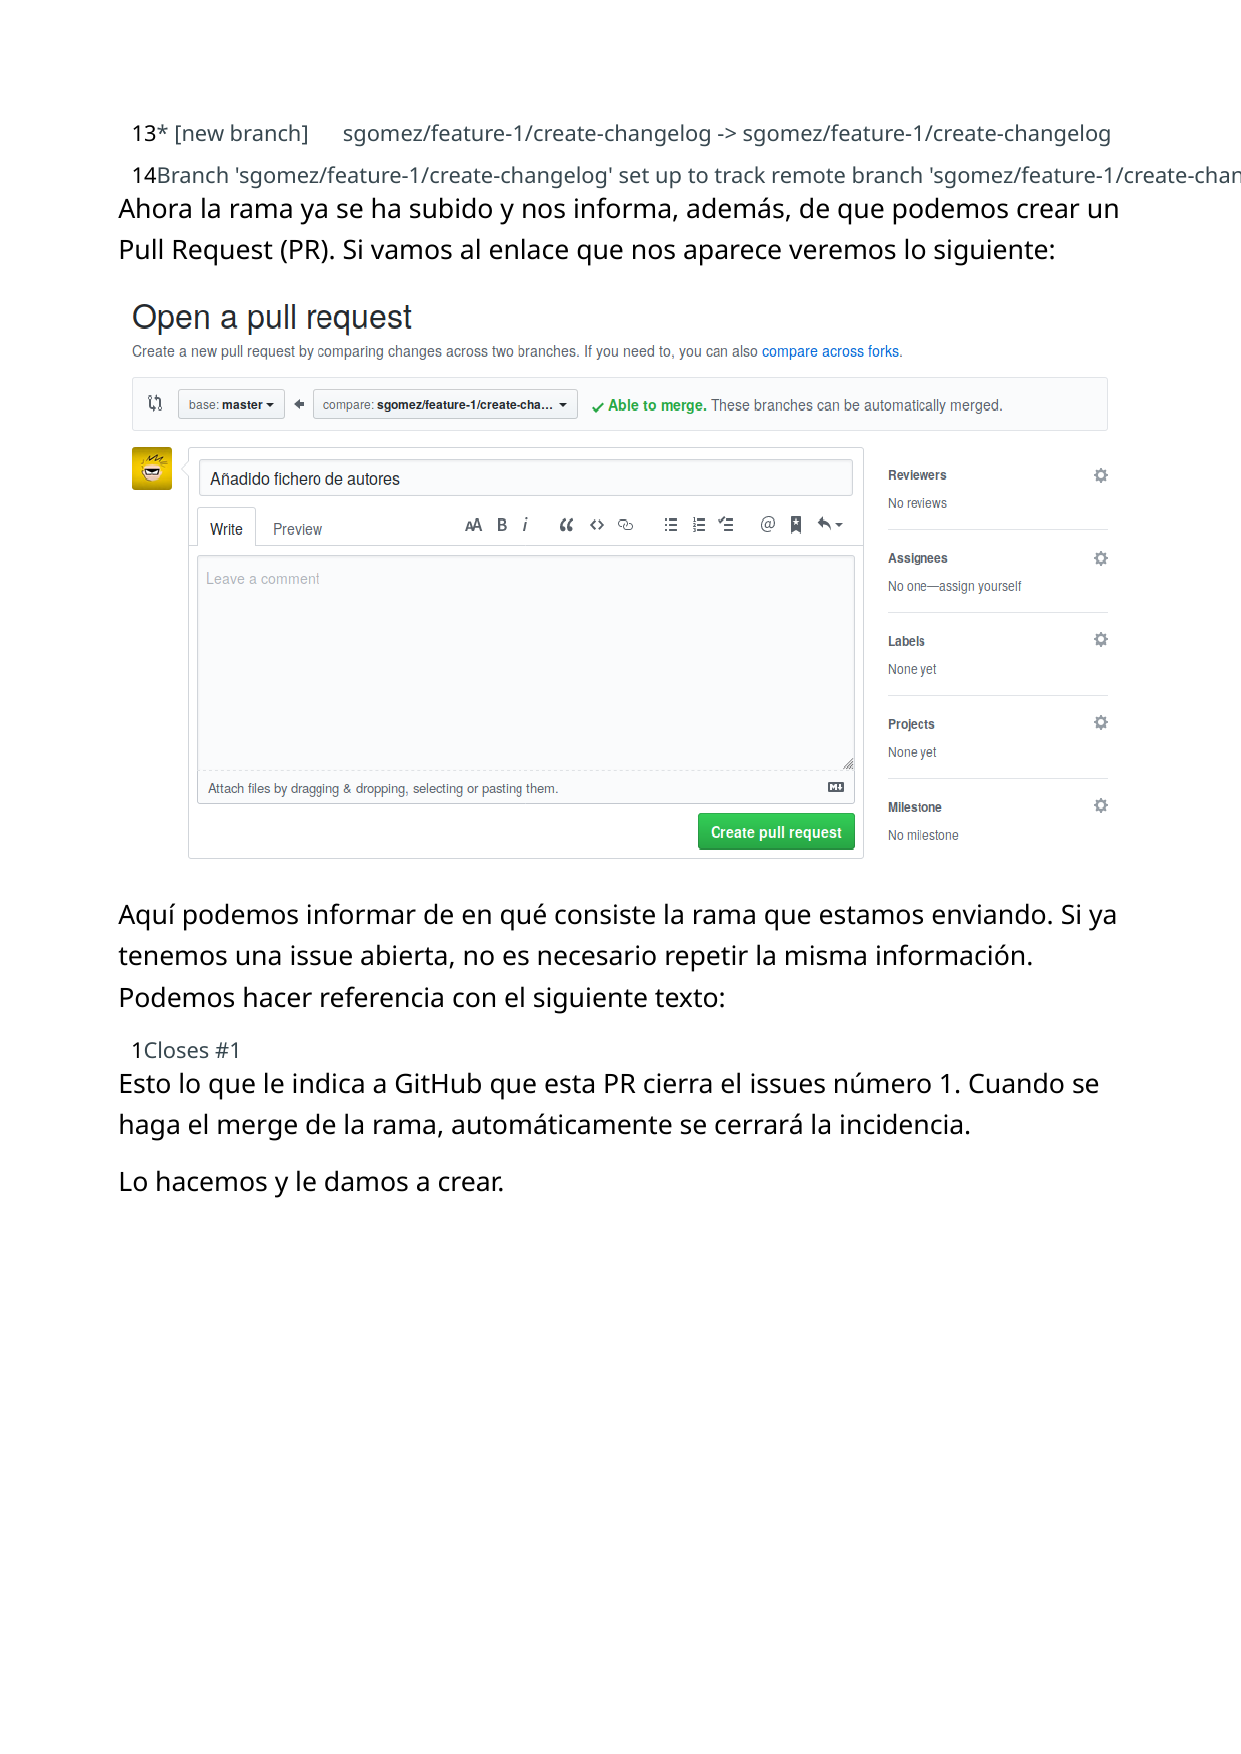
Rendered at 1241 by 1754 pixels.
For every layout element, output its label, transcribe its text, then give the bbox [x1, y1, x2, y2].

table_header $ git push -u origin sgomez/feature-1/create-changelog Enumerating objects: 4, done. Counting objects: 100% (4/4), done. Delta compression using up to 4 threads Compressing objects: 100% (2/2), done. Writing objects: 100% (3/3), 1.03 KiB | 1.03 MiB/s, done. Total 3 (delta 0), reused 0 (delta 0) remote: remote: Create a pull request for 'sgomez/feature-1/create-changelog' on GitHub by visiting: remote: https://github.com/sgomez/taller-de-git/pull/new/sgomez/feature-1/create-changelog remote: To github.com:sgomez/taller-de-git.git * [new branch] sgomez/feature-1/create-changelog -> sgomez/feature-1/create-changelog Branch 'sgomez/feature-1/create-changelog' set up to track remote branch 'sgomez/feature-1/create-changelog' from 'origin'. [156, 118, 1240, 189]
picture [118, 287, 1121, 877]
text Aquí podemos informar de en qué consiste la rama que estamos enviando. Si ya tenemos una issue abierta, no es necesario repetir la misma información. Podemos hacer referencia con el siguiente texto: [118, 896, 1122, 1015]
table_header 1 [118, 1035, 143, 1065]
text Esto lo que le indica a GitHub que esta PR cierra el issues número 1. Cuando se haga el merge de la rama, automáticamente se cerrará la incidencia. [118, 1065, 1122, 1142]
text Ahora la rama ya se ha subido y nos informa, además, de que podemos crear un Pull Request (PR). Si vamos al enlace que nos aparece veremos lo siguiente: [118, 189, 1122, 267]
table_header 13 14 [118, 118, 156, 189]
text Lo hacemos y le damos a crear. [118, 1162, 1122, 1199]
table_header Closes #1 [143, 1035, 275, 1065]
